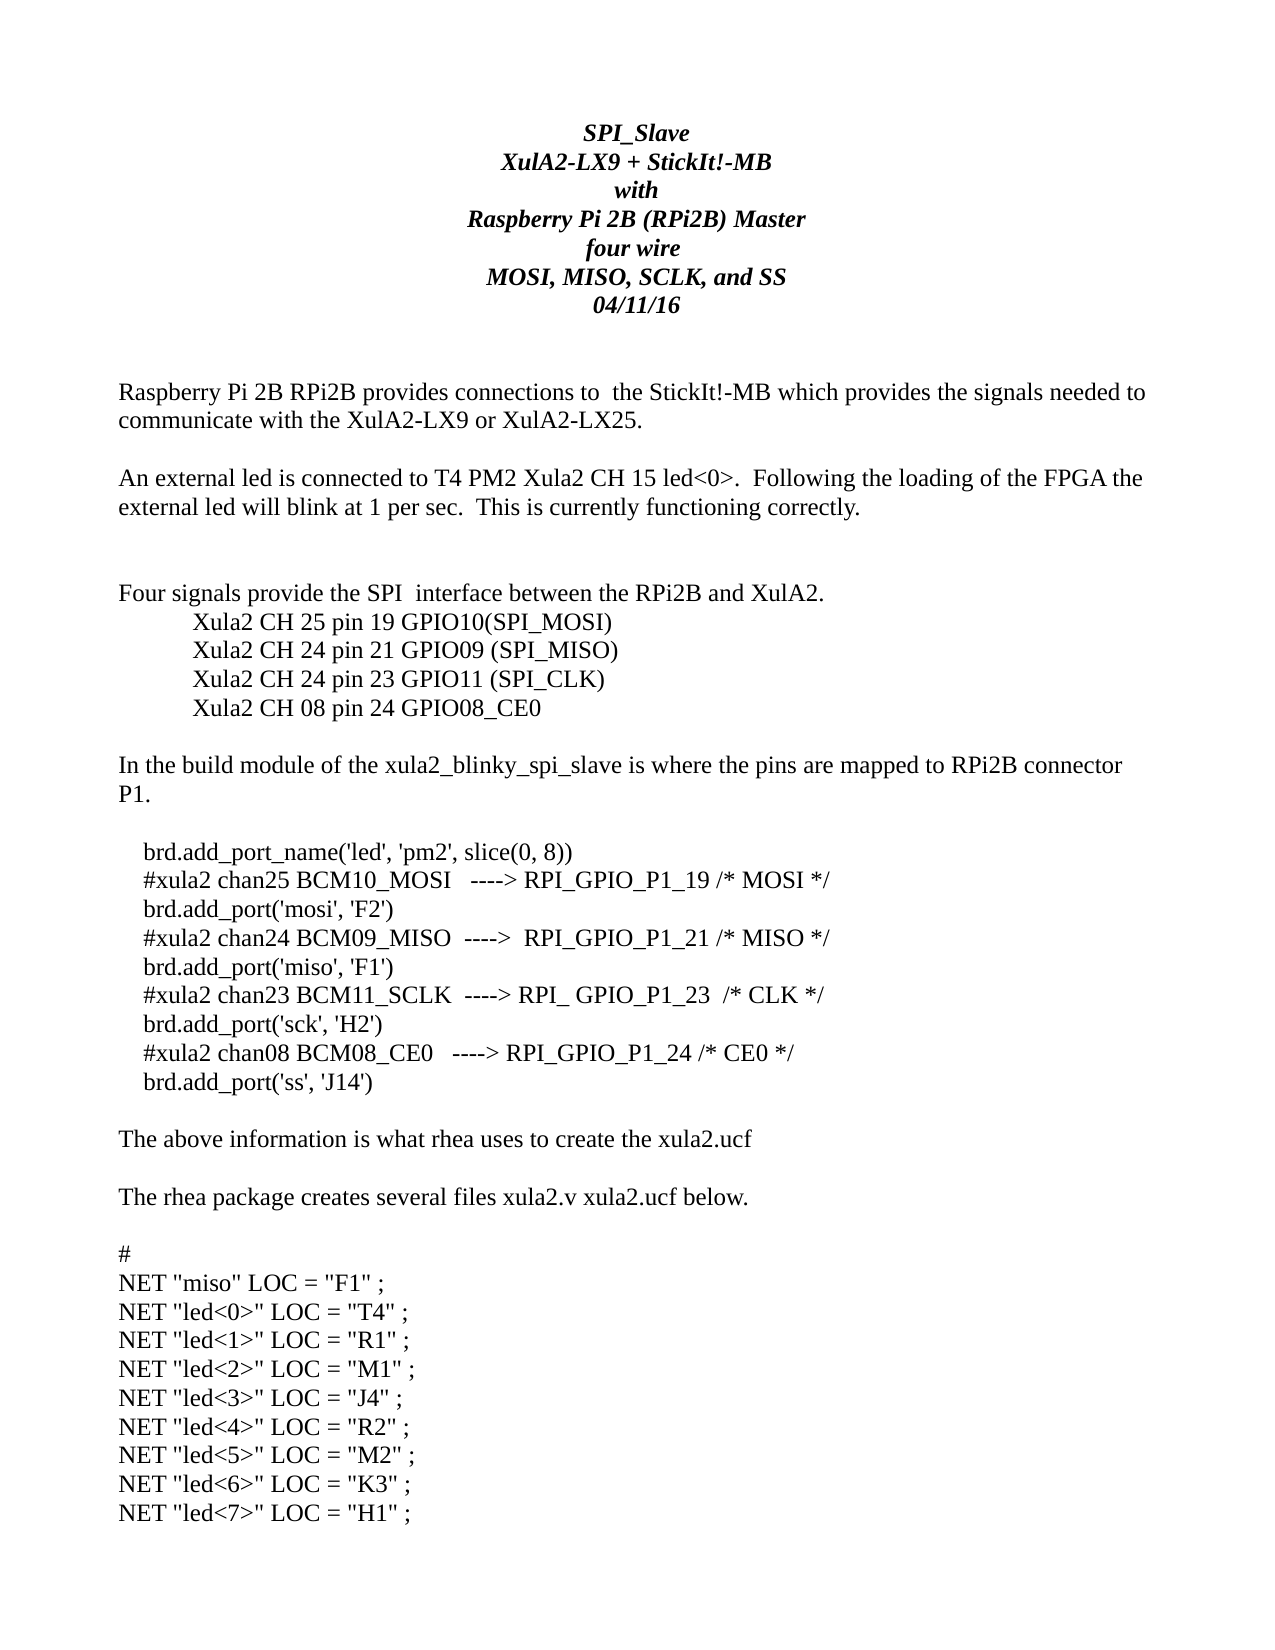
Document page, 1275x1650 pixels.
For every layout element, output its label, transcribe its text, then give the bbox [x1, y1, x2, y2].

text Raspberry Pi 2B RPi2B provides connections to the StickIt!-MB which provides the signals needed to communicate with the XulA2-LX9 or XulA2-LX25. [118, 377, 1157, 434]
text with [118, 176, 1157, 204]
text Xula2 CH 24 pin 21 GPIO09 (SPI_MISO) [118, 636, 1157, 664]
text Xula2 CH 25 pin 19 GPIO10(SPI_MOSI) [118, 607, 1157, 636]
text Xula2 CH 08 pin 24 GPIO08_CE0 [118, 693, 1157, 722]
text NET "miso" LOC = "F1" ; [118, 1268, 1157, 1297]
text 04/11/16 [118, 291, 1157, 319]
text NET "led<2>" LOC = "M1" ; [118, 1354, 1157, 1383]
text An external led is connected to T4 PM2 Xula2 CH 15 led<0>. Following the loading of the FPGA the external led will blink at 1 per sec. This is currently functioning correctly. [118, 463, 1157, 521]
text Four signals provide the SPI interface between the RPi2B and XulA2. [118, 578, 1157, 607]
text NET "led<3>" LOC = "J4" ; [118, 1383, 1157, 1412]
text # [118, 1239, 1157, 1268]
text NET "led<5>" LOC = "M2" ; [118, 1441, 1157, 1469]
text SPI_Slave [118, 118, 1157, 147]
text NET "led<4>" LOC = "R2" ; [118, 1412, 1157, 1441]
text NET "led<0>" LOC = "T4" ; [118, 1297, 1157, 1326]
text NET "led<1>" LOC = "R1" ; [118, 1326, 1157, 1354]
text brd.add_port('miso', 'F1') [118, 952, 1157, 981]
text The above information is what rhea uses to create the xula2.ucf [118, 1124, 1157, 1153]
text brd.add_port('sck', 'H2') [118, 1009, 1157, 1038]
text #xula2 chan08 BCM08_CE0 ----> RPI_GPIO_P1_24 /* CE0 */ [118, 1038, 1157, 1067]
text #xula2 chan25 BCM10_MOSI ----> RPI_GPIO_P1_19 /* MOSI */ [118, 866, 1157, 894]
text brd.add_port('ss', 'J14') [118, 1067, 1157, 1096]
text NET "led<7>" LOC = "H1" ; [118, 1498, 1157, 1527]
text The rhea package creates several files xula2.v xula2.ucf below. [118, 1182, 1157, 1211]
text four wire [118, 233, 1157, 262]
text NET "led<6>" LOC = "K3" ; [118, 1469, 1157, 1498]
text Xula2 CH 24 pin 23 GPIO11 (SPI_CLK) [118, 664, 1157, 693]
text Raspberry Pi 2B (RPi2B) Master [118, 204, 1157, 233]
text XulA2-LX9 + StickIt!-MB [118, 147, 1157, 176]
text MOSI, MISO, SCLK, and SS [118, 262, 1157, 291]
text In the build module of the xula2_blinky_spi_slave is where the pins are mapped to RPi2B connector P1. [118, 751, 1157, 808]
text brd.add_port('mosi', 'F2') [118, 894, 1157, 923]
text brd.add_port_name('led', 'pm2', slice(0, 8)) [118, 837, 1157, 866]
text #xula2 chan24 BCM09_MISO ----> RPI_GPIO_P1_21 /* MISO */ [118, 923, 1157, 952]
text #xula2 chan23 BCM11_SCLK ----> RPI_ GPIO_P1_23 /* CLK */ [118, 981, 1157, 1009]
